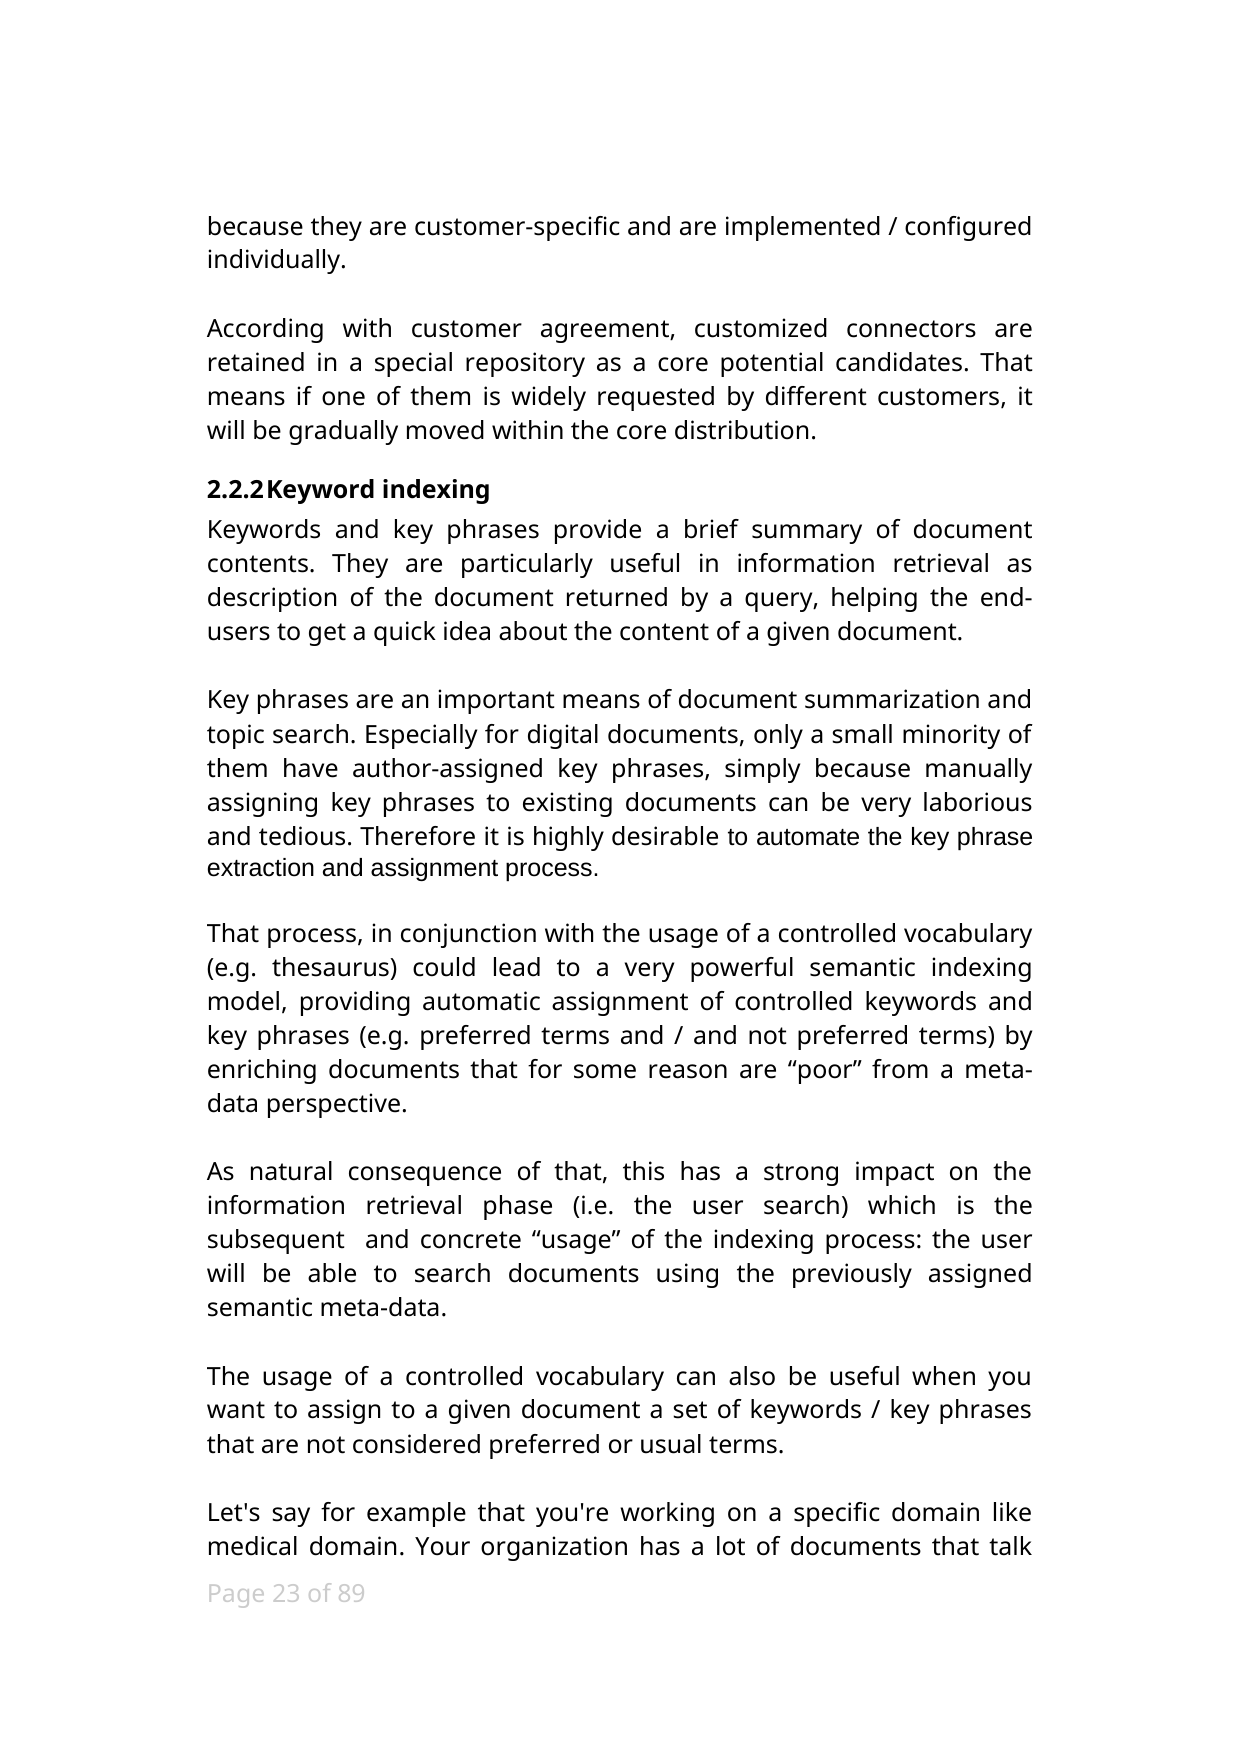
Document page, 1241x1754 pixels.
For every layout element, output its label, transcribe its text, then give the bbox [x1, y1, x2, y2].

text Keywords and key phrases provide a brief summary of document contents. They are particularly useful in information retrieval as description of the document returned by a query, helping the end-users to get a quick idea about the content of a given document. [207, 512, 1033, 648]
text Let's say for example that you're working on a specific domain like medical domain. Your organization has a lot of documents that talk [207, 1494, 1033, 1562]
text According with customer agreement, customized connectors are retained in a special repository as a core potential candidates. That means if one of them is widely requested by different customers, it will be gradually moved within the core distribution. [207, 310, 1033, 447]
text Key phrases are an important means of document summarization and topic search. Especially for digital documents, only a small minority of them have author-assigned key phrases, simply because manually assigning key phrases to existing documents can be very laborious and tedious. Therefore it is highly desirable to automate the key phrase extraction and assignment process. [207, 682, 1033, 881]
text That process, in conjunction with the usage of a controlled vocabulary (e.g. thesaurus) could lead to a very powerful semantic indexing model, providing automatic assignment of controlled keywords and key phrases (e.g. preferred terms and / and not preferred terms) by enriching documents that for some reason are “poor” from a meta-data perspective. [207, 915, 1033, 1120]
text As natural consequence of that, this has a strong impact on the information retrieval phase (i.e. the user search) which is the subsequent and concrete “usage” of the indexing process: the user will be able to search documents using the previously assigned semantic meta-data. [207, 1154, 1033, 1324]
subtitle Keyword indexing [207, 472, 1033, 506]
text The usage of a controlled vocabulary can also be useful when you want to assign to a given document a set of keywords / key phrases that are not considered preferred or usual terms. [207, 1358, 1033, 1460]
text because they are customer-specific and are implemented / configured individually. [207, 208, 1033, 276]
